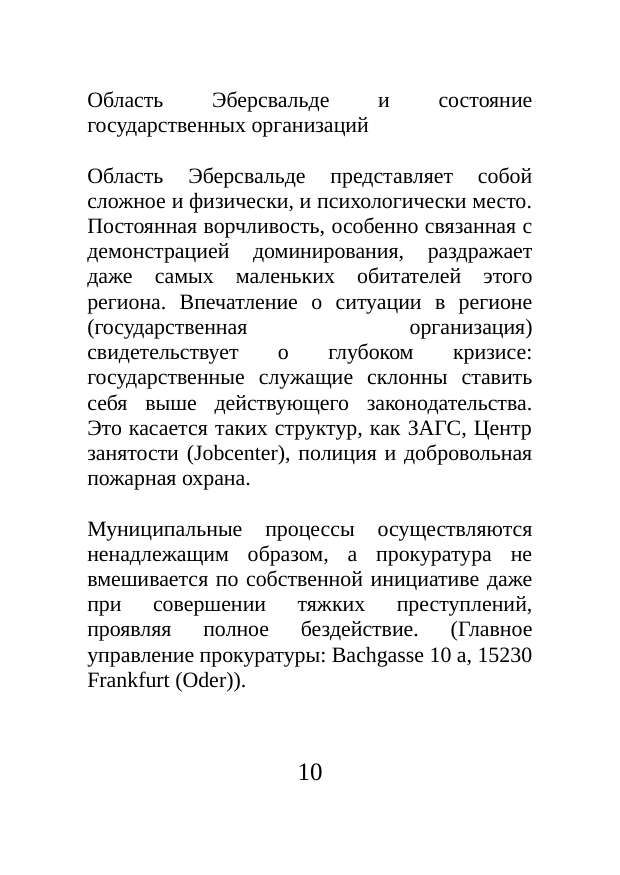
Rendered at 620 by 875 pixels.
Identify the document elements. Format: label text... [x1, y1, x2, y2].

text Область Эберсвальде и состояние государственных организаций [87, 87, 532, 137]
text Муниципальные процессы осуществляются ненадлежащим образом, а прокуратура не вмешивается по собственной инициативе даже при совершении тяжких преступлений, проявляя полное бездействие. (Главное управление прокуратуры: Bachgasse 10 a, 15230 Frankfurt (Oder)). [87, 516, 532, 692]
text Область Эберсвальде представляет собой сложное и физически, и психологически место. Постоянная ворчливость, особенно связанная с демонстрацией доминирования, раздражает даже самых маленьких обитателей этого региона. Впечатление о ситуации в регионе (государственная организация) свидетельствует о глубоком кризисе: государственные служащие склонны ставить себя выше действующего законодательства. Это касается таких структур, как ЗАГС, Центр занятости (Jobcenter), полиция и добровольная пожарная охрана. [87, 163, 532, 490]
